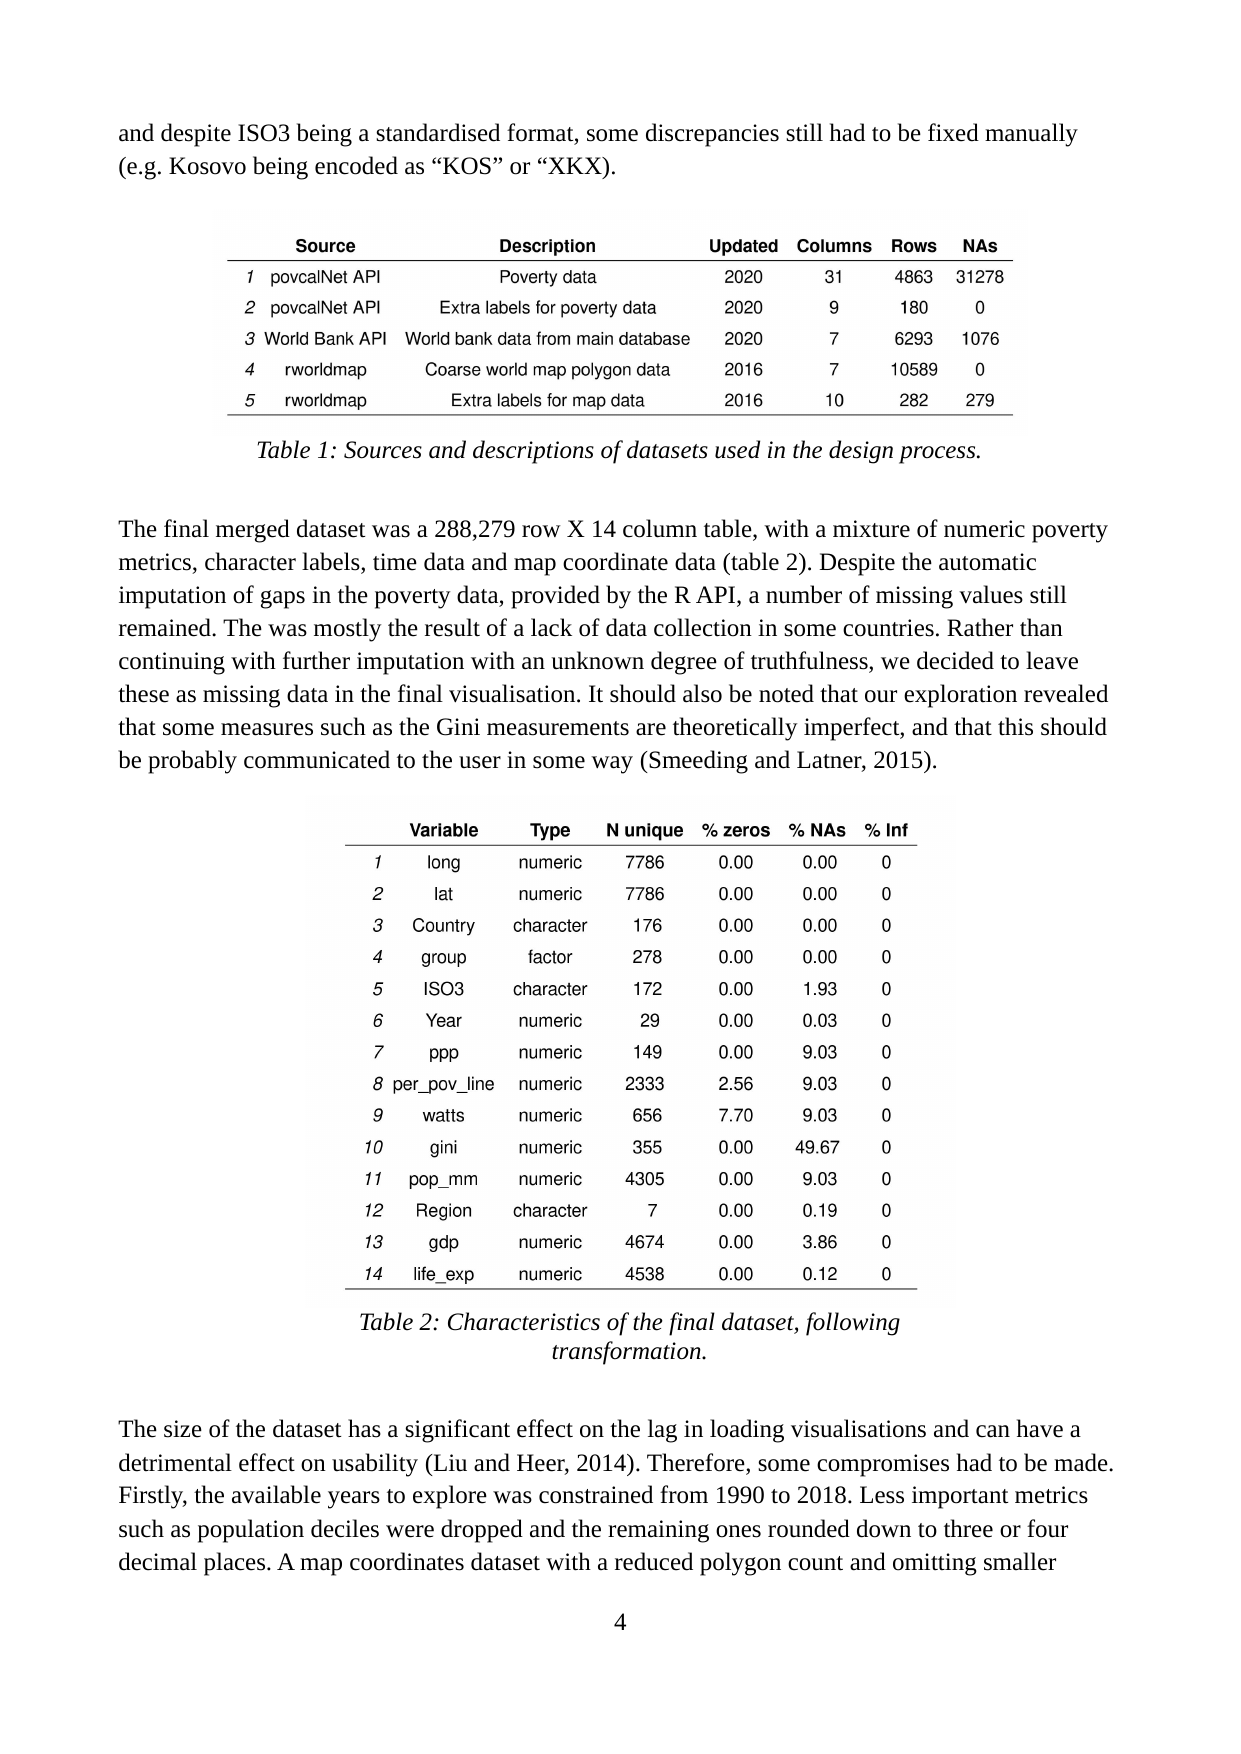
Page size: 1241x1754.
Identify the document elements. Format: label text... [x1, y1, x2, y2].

text Table 2: Characteristics of the final dataset, following transformation. [305, 1308, 956, 1365]
text Table 1: Sources and descriptions of datasets used in the design process. [212, 436, 1028, 464]
text and despite ISO3 being a standardised format, some discrepancies still had to be fixed manually (e.g. Kosovo being encoded as “KOS” or “XKX). [118, 118, 1122, 180]
picture [212, 209, 1028, 436]
text The final merged dataset was a 288,279 row X 14 column table, with a mixture of numeric poverty metrics, character labels, time data and map coordinate data (table 2). Despite the automatic imputation of gaps in the poverty data, provided by the R API, a number of missing values still remained. The was mostly the result of a lack of data collection in some countries. Rather than continuing with further imputation with an unknown degree of truthfulness, we decided to leave these as missing data in the final visualisation. It should also be noted that our exploration revealed that some measures such as the Gini measurements are theoretically imperfect, and that this should be probably communicated to the user in some way (Smeeding and Latner, 2015). [118, 514, 1122, 774]
text The size of the dataset has a significant effect on the lag in loading visualisations and can have a detrimental effect on usability (Liu and Heer, 2014). Therefore, some compromises had to be made. Firstly, the available years to explore was constrained from 1990 to 2018. Less important metrics such as population deciles were dropped and the remaining ones rounded down to three or four decimal places. A map coordinates dataset with a reduced polygon count and omitting smaller [118, 1414, 1122, 1575]
picture [305, 795, 957, 1308]
